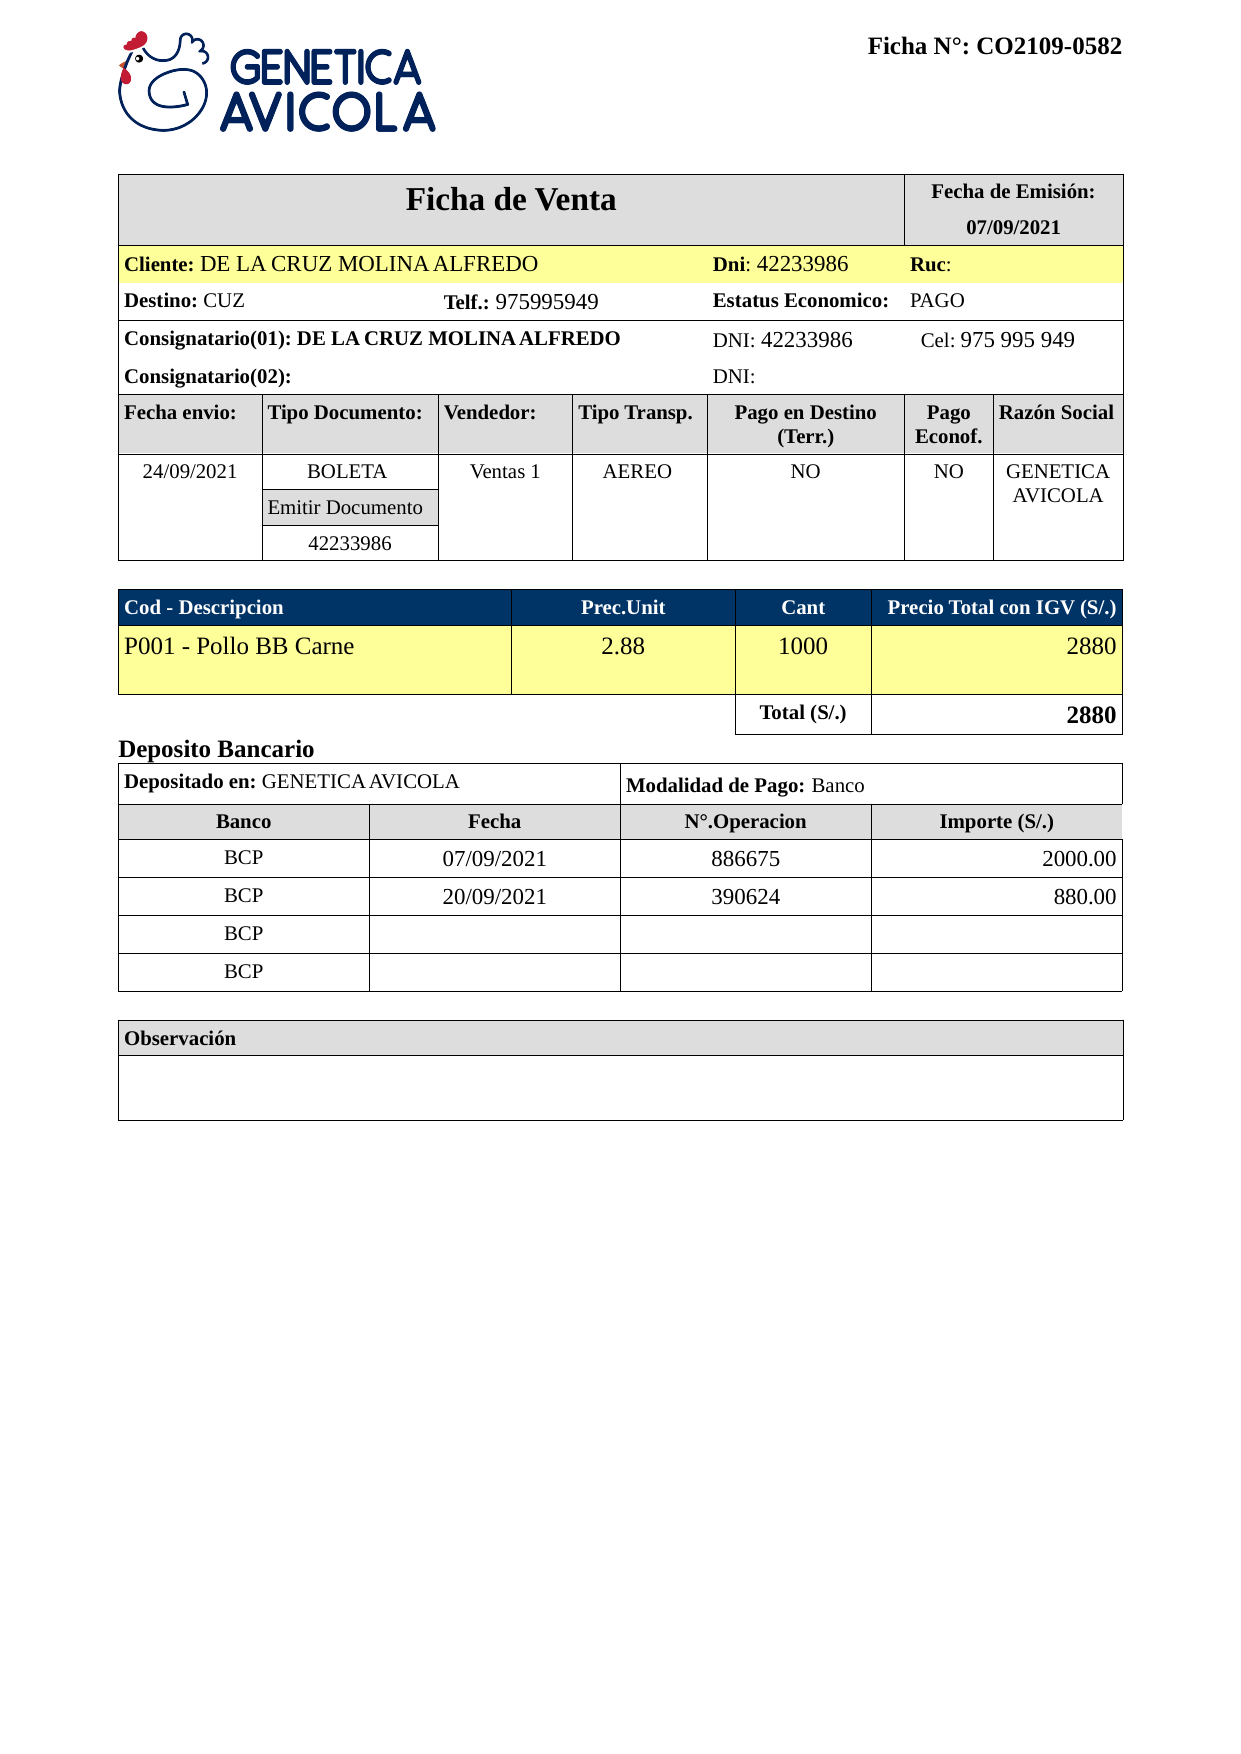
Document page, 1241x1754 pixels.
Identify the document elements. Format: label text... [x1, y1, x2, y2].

table_cell BCP [119, 878, 369, 915]
table_cell BOLETA [263, 455, 438, 489]
table_header Modalidad de Pago: Banco [621, 764, 1122, 803]
table_cell NO [708, 455, 904, 560]
table_cell Destino: CUZ [119, 283, 438, 320]
table_cell Dni: 42233986 [707, 246, 904, 283]
table_cell NO [905, 455, 993, 560]
table_cell [872, 954, 1122, 991]
table_cell Banco [119, 805, 369, 839]
table_cell [119, 1056, 1123, 1119]
text Deposito Bancario [118, 734, 1122, 763]
table_cell 2.88 [512, 626, 735, 694]
table_cell [621, 954, 871, 991]
table_cell Fecha envio: [119, 395, 262, 453]
table_cell P001 - Pollo BB Carne [119, 626, 511, 694]
table_cell Ventas 1 [439, 455, 572, 560]
table_cell [511, 695, 735, 734]
table_header Cant [736, 590, 871, 625]
table_cell Pago en Destino (Terr.) [708, 395, 904, 453]
table_cell Pago Econof. [905, 395, 993, 453]
table_cell [621, 916, 871, 953]
table_cell [872, 916, 1122, 953]
table_header Fecha de Emisión: [905, 175, 1123, 209]
table_cell Ruc: [904, 246, 1123, 283]
table_cell PAGO [904, 283, 1123, 320]
table_cell Tipo Transp. [573, 395, 707, 453]
table_cell Razón Social [994, 395, 1123, 453]
table_cell 390624 [621, 878, 871, 915]
table_cell Consignatario(01): DE LA CRUZ MOLINA ALFREDO [119, 321, 707, 358]
table_cell BCP [119, 840, 369, 877]
table_cell Total (S/.) [736, 695, 871, 734]
table_cell 2880 [872, 626, 1122, 694]
table_header Prec.Unit [512, 590, 735, 625]
table_cell 20/09/2021 [370, 878, 620, 915]
table_cell BCP [119, 954, 369, 991]
table_cell GENETICA AVICOLA [994, 455, 1123, 560]
picture [118, 31, 436, 132]
table_cell Cel: 975 995 949 [915, 321, 1123, 358]
table_cell [370, 954, 620, 991]
table_header Observación [119, 1021, 1123, 1055]
table_cell 42233986 [263, 526, 438, 560]
table_header Precio Total con IGV (S/.) [872, 590, 1122, 625]
table_header Cod - Descripcion [119, 590, 511, 625]
table_cell DNI: [707, 358, 1123, 394]
table_cell Vendedor: [439, 395, 572, 453]
table_cell 07/09/2021 [905, 209, 1123, 245]
table_cell Tipo Documento: [263, 395, 438, 453]
table_cell Emitir Documento [263, 490, 438, 525]
table_cell Estatus Economico: [707, 283, 904, 320]
table_header Ficha de Venta [119, 175, 904, 245]
table_cell 2880 [872, 695, 1122, 734]
table_cell Consignatario(02): [119, 358, 707, 394]
table_cell N°.Operacion [621, 805, 871, 839]
table_cell 880.00 [872, 878, 1122, 915]
table_cell 1000 [736, 626, 871, 694]
table_cell [370, 916, 620, 953]
table_cell Cliente: DE LA CRUZ MOLINA ALFREDO [119, 246, 707, 283]
table_cell Fecha [370, 805, 620, 839]
table_cell [118, 695, 511, 734]
table_cell AEREO [573, 455, 707, 560]
table_header Depositado en: GENETICA AVICOLA [119, 764, 620, 803]
table_cell 2000.00 [872, 840, 1122, 877]
table_cell 24/09/2021 [119, 455, 262, 560]
table_cell 07/09/2021 [370, 840, 620, 877]
table_cell BCP [119, 916, 369, 953]
table_cell 886675 [621, 840, 871, 877]
table_cell Importe (S/.) [872, 805, 1122, 839]
table_cell Telf.: 975995949 [438, 283, 707, 320]
table_cell DNI: 42233986 [707, 321, 915, 358]
